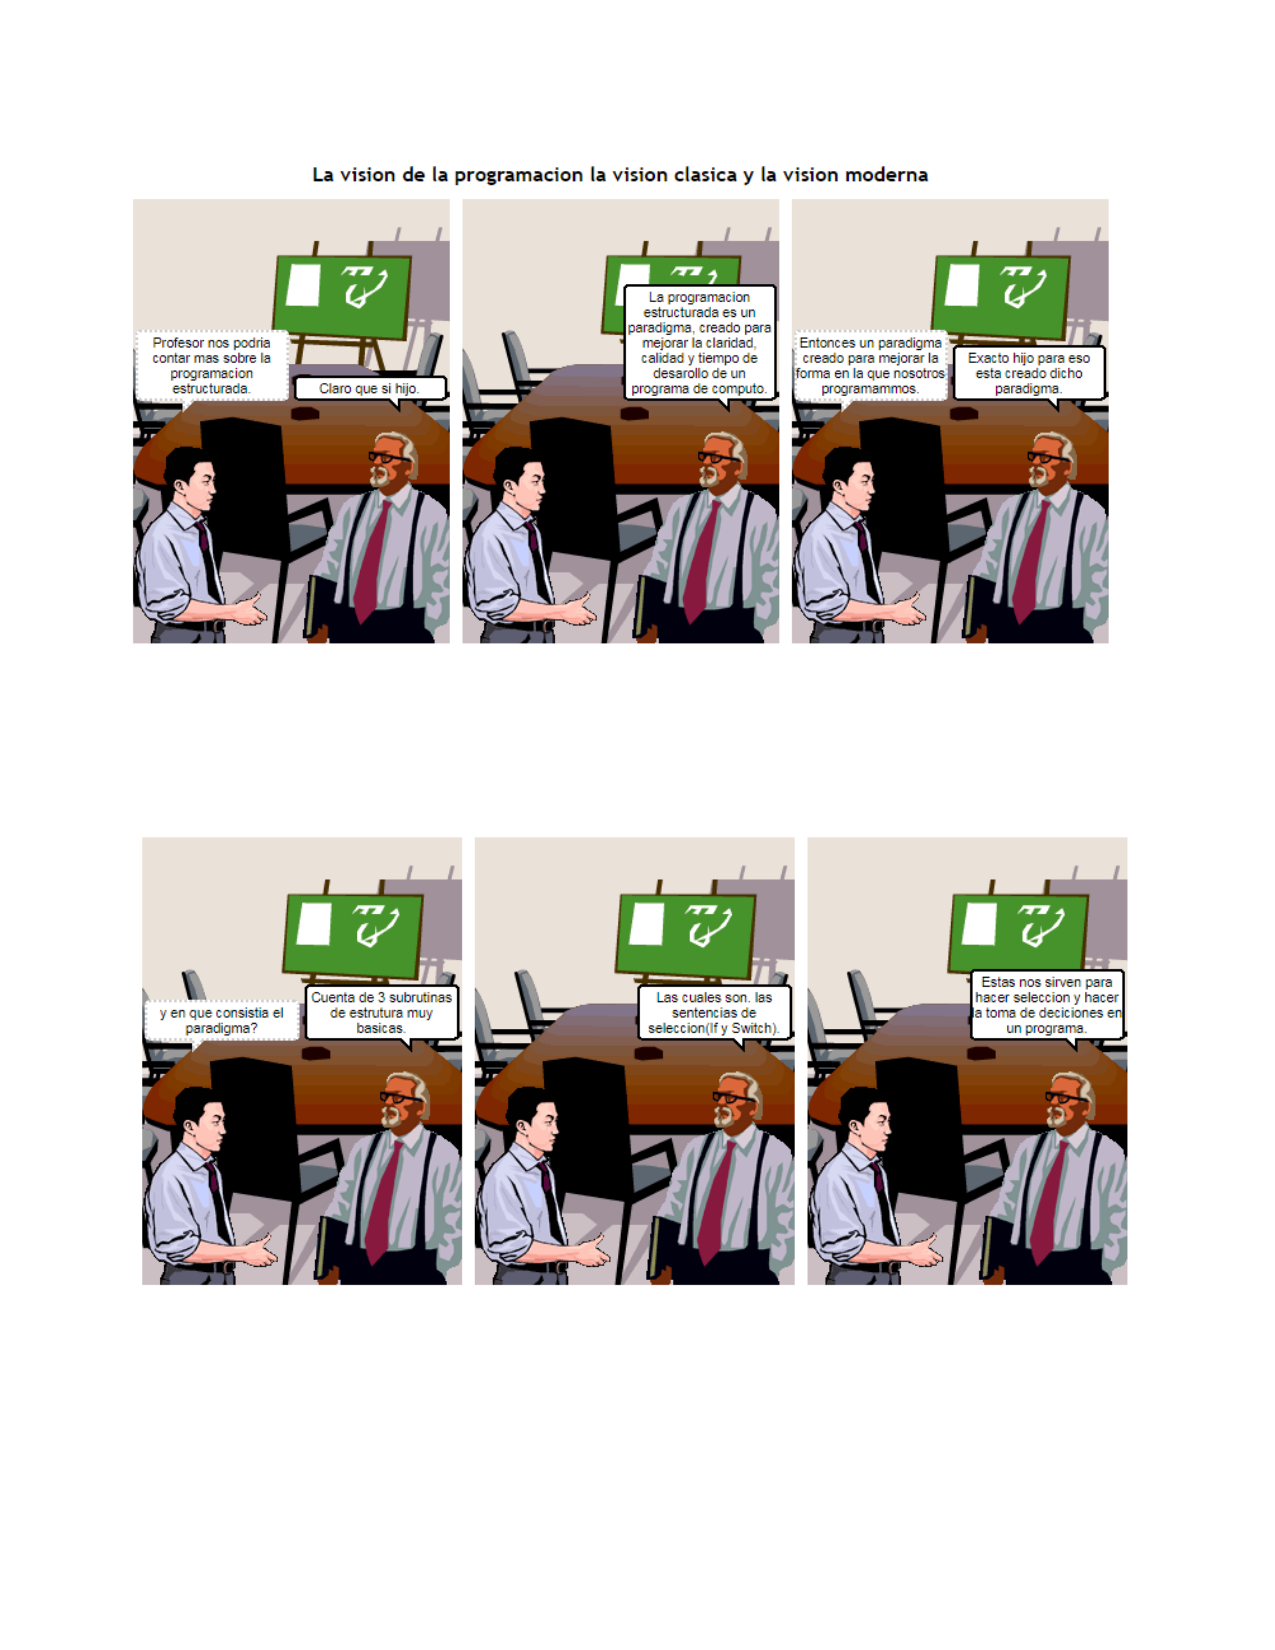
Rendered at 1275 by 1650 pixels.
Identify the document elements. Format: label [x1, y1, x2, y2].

picture [118, 808, 1157, 1303]
picture [118, 151, 1157, 660]
